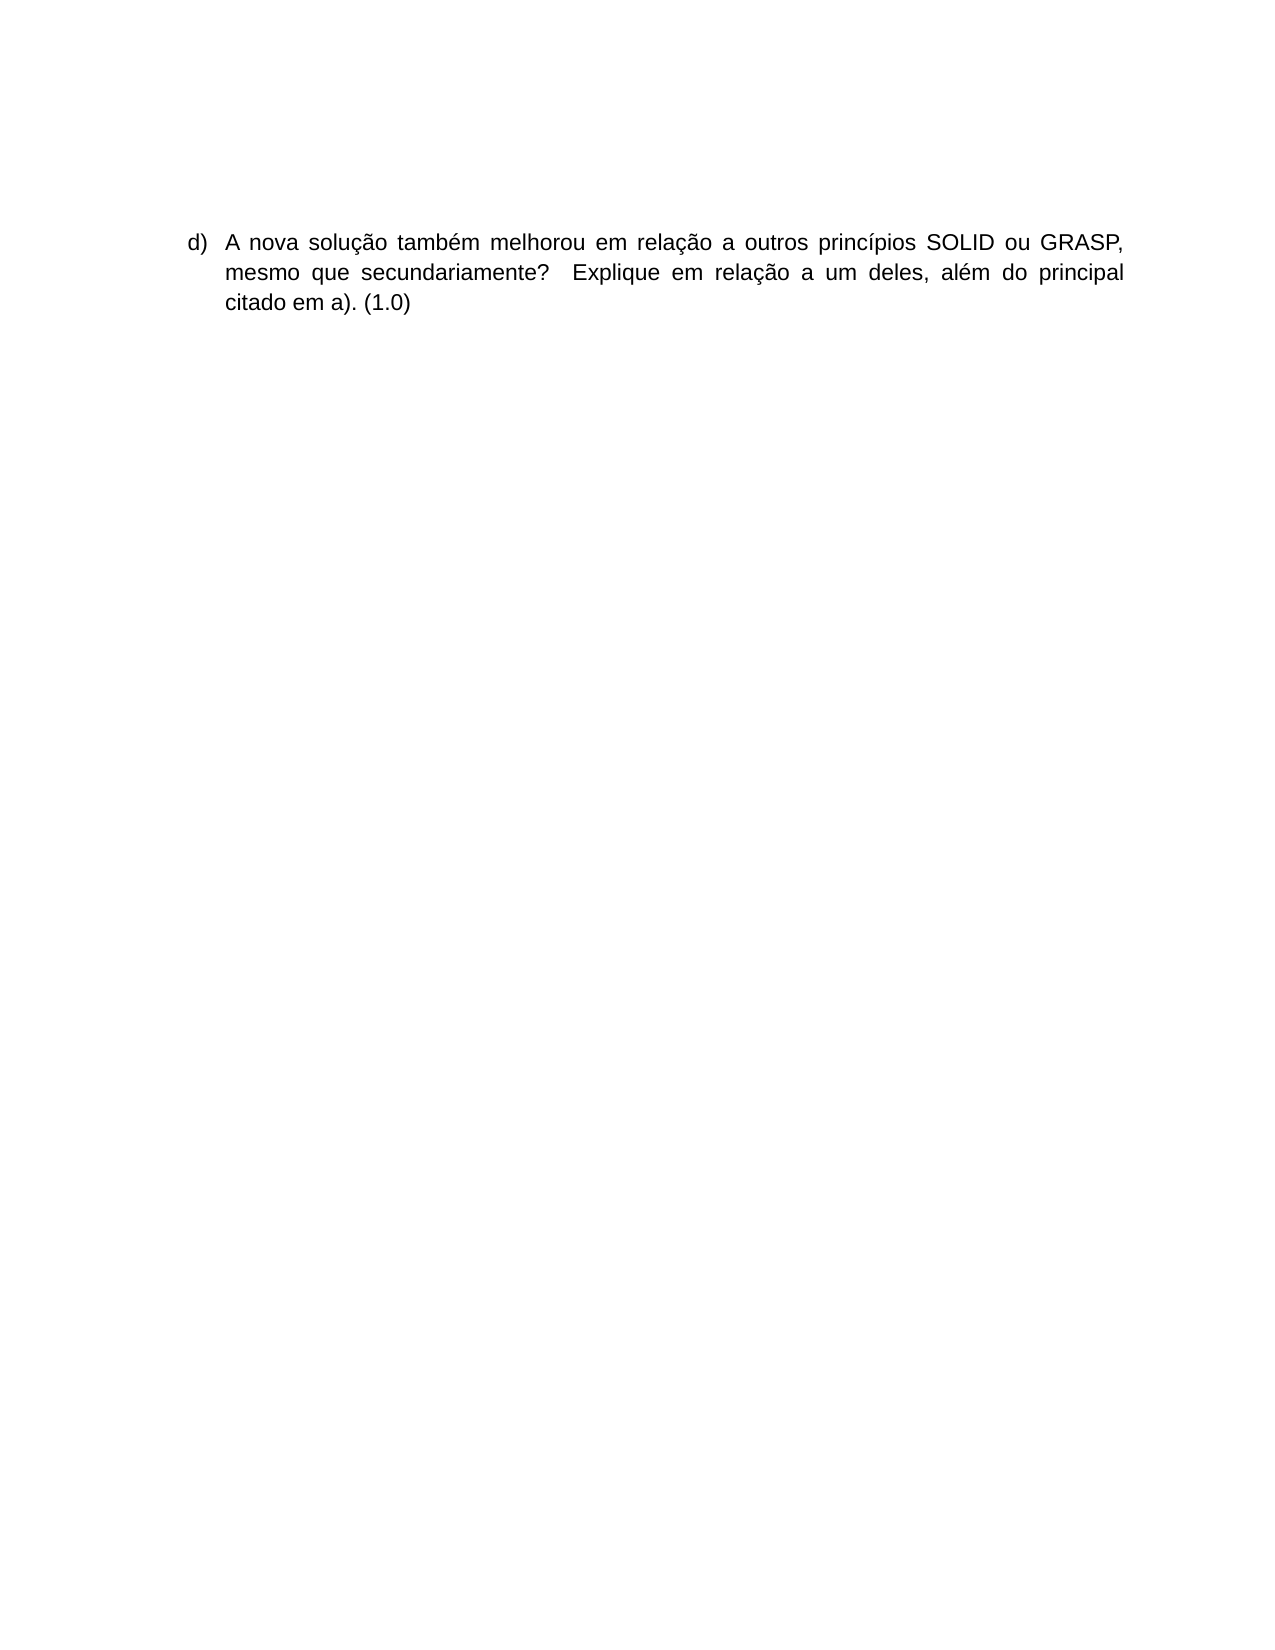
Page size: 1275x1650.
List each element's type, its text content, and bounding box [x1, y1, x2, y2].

list A nova solução também melhorou em relação a outros princípios SOLID ou GRASP, mesmo que secundariamente? Explique em relação a um deles, além do principal citado em a). (1.0) [187, 229, 1125, 316]
